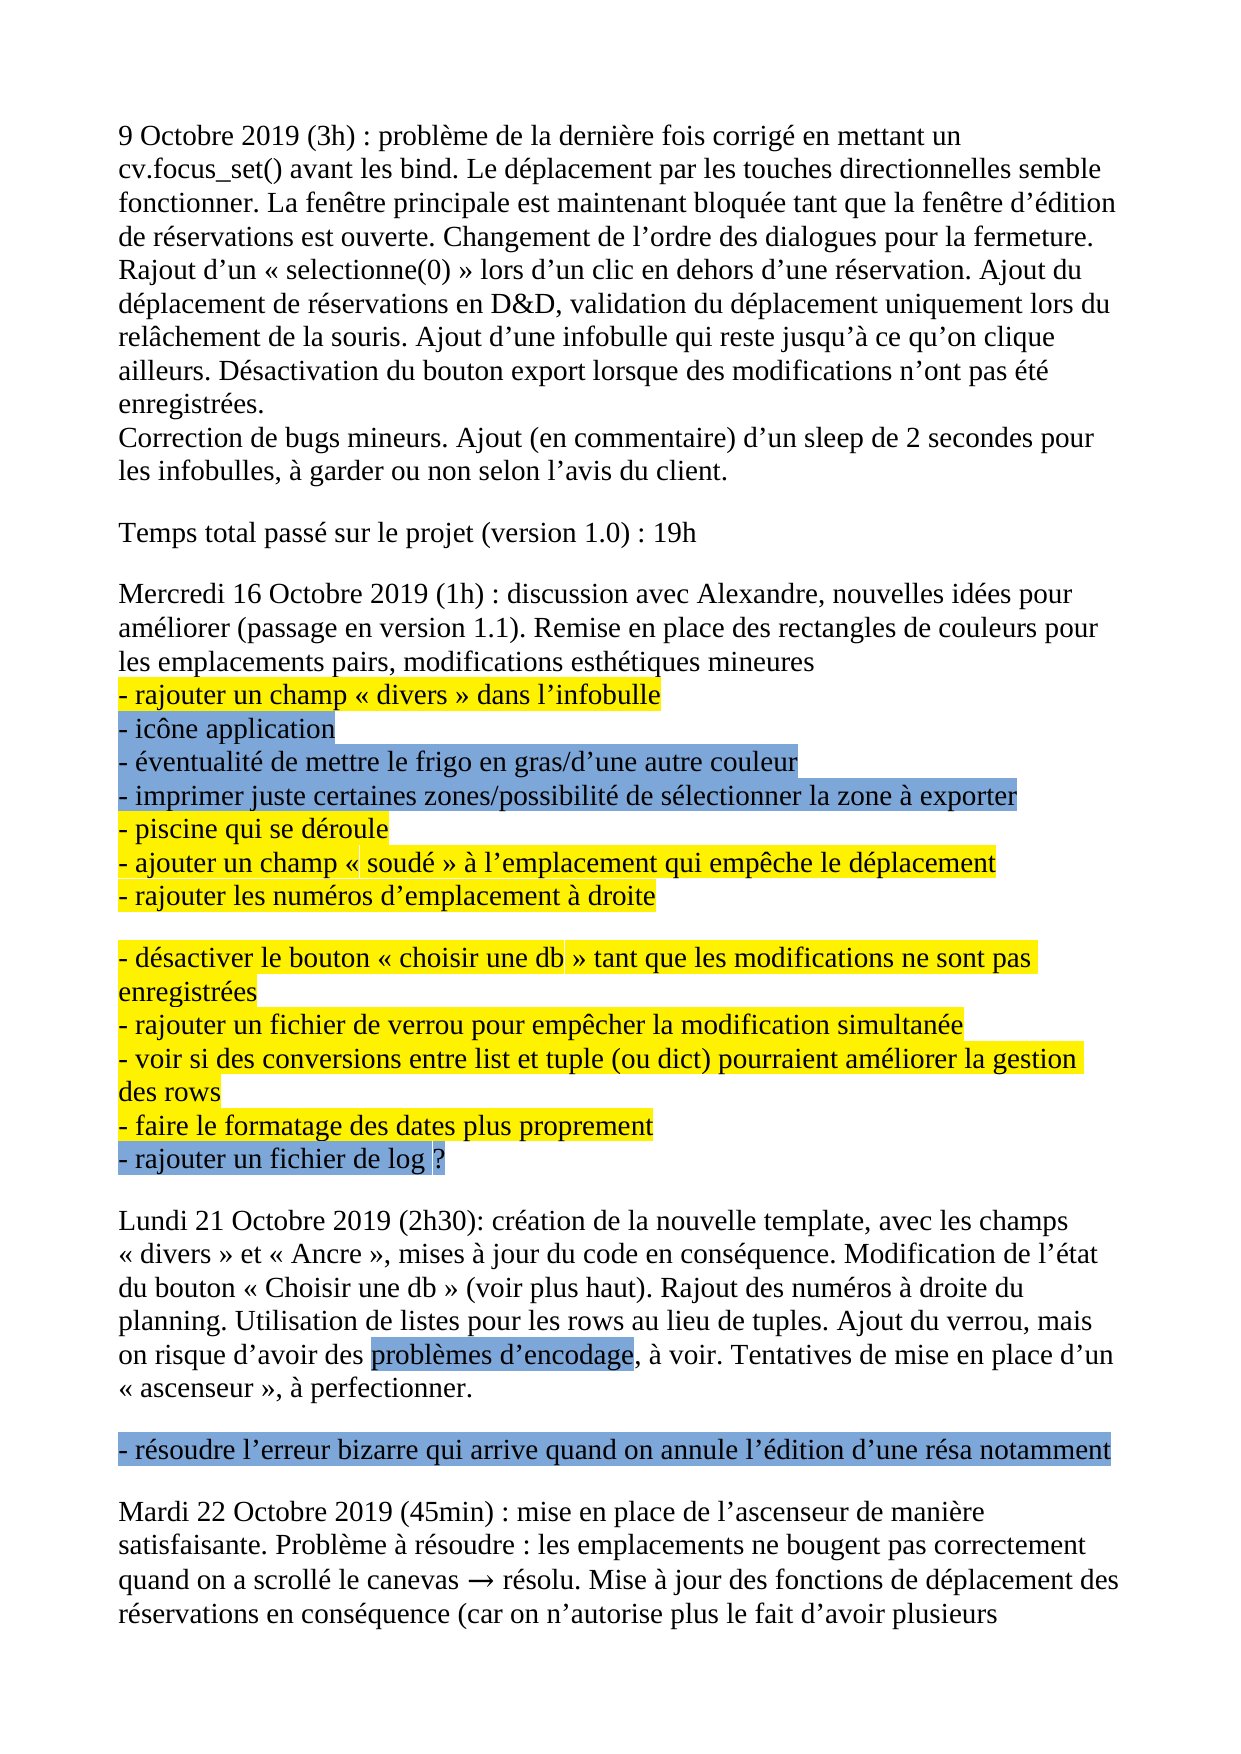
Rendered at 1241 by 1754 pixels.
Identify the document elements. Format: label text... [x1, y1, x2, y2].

text 9 Octobre 2019 (3h) : problème de la dernière fois corrigé en mettant un cv.focus_set() avant les bind. Le déplacement par les touches directionnelles semble fonctionner. La fenêtre principale est maintenant bloquée tant que la fenêtre d’édition de réservations est ouverte. Changement de l’ordre des dialogues pour la fermeture. Rajout d’un « selectionne(0) » lors d’un clic en dehors d’une réservation. Ajout du déplacement de réservations en D&D, validation du déplacement uniquement lors du relâchement de la souris. Ajout d’une infobulle qui reste jusqu’à ce qu’on clique ailleurs. Désactivation du bouton export lorsque des modifications n’ont pas été enregistrées. [118, 118, 1122, 420]
text - rajouter un fichier de log ? [118, 1141, 1122, 1175]
text - éventualité de mettre le frigo en gras/d’une autre couleur [118, 744, 1122, 778]
text - rajouter un fichier de verrou pour empêcher la modification simultanée [118, 1007, 1122, 1041]
text Temps total passé sur le projet (version 1.0) : 19h [118, 515, 1122, 549]
text - rajouter un champ « divers » dans l’infobulle [118, 677, 1122, 711]
text - voir si des conversions entre list et tuple (ou dict) pourraient améliorer la gestion des rows [118, 1041, 1122, 1108]
text - piscine qui se déroule [118, 811, 1122, 845]
text Mardi 22 Octobre 2019 (45min) : mise en place de l’ascenseur de manière satisfaisante. Problème à résoudre : les emplacements ne bougent pas correctement quand on a scrollé le canevas → résolu. Mise à jour des fonctions de déplacement des réservations en conséquence (car on n’autorise plus le fait d’avoir plusieurs [118, 1494, 1122, 1629]
text - ajouter un champ « soudé » à l’emplacement qui empêche le déplacement [118, 845, 1122, 878]
text - faire le formatage des dates plus proprement [118, 1108, 1122, 1141]
text - icône application [118, 711, 1122, 744]
text - résoudre l’erreur bizarre qui arrive quand on annule l’édition d’une résa notamment [118, 1432, 1122, 1466]
text Lundi 21 Octobre 2019 (2h30): création de la nouvelle template, avec les champs « divers » et « Ancre », mises à jour du code en conséquence. Modification de l’état du bouton « Choisir une db » (voir plus haut). Rajout des numéros à droite du planning. Utilisation de listes pour les rows au lieu de tuples. Ajout du verrou, mais on risque d’avoir des problèmes d’encodage, à voir. Tentatives de mise en place d’un « ascenseur », à perfectionner. [118, 1203, 1122, 1404]
text - imprimer juste certaines zones/possibilité de sélectionner la zone à exporter [118, 778, 1122, 811]
text Mercredi 16 Octobre 2019 (1h) : discussion avec Alexandre, nouvelles idées pour améliorer (passage en version 1.1). Remise en place des rectangles de couleurs pour les emplacements pairs, modifications esthétiques mineures [118, 577, 1122, 677]
text - désactiver le bouton « choisir une db » tant que les modifications ne sont pas enregistrées [118, 940, 1122, 1007]
text Correction de bugs mineurs. Ajout (en commentaire) d’un sleep de 2 secondes pour les infobulles, à garder ou non selon l’avis du client. [118, 420, 1122, 487]
text - rajouter les numéros d’emplacement à droite [118, 878, 1122, 912]
